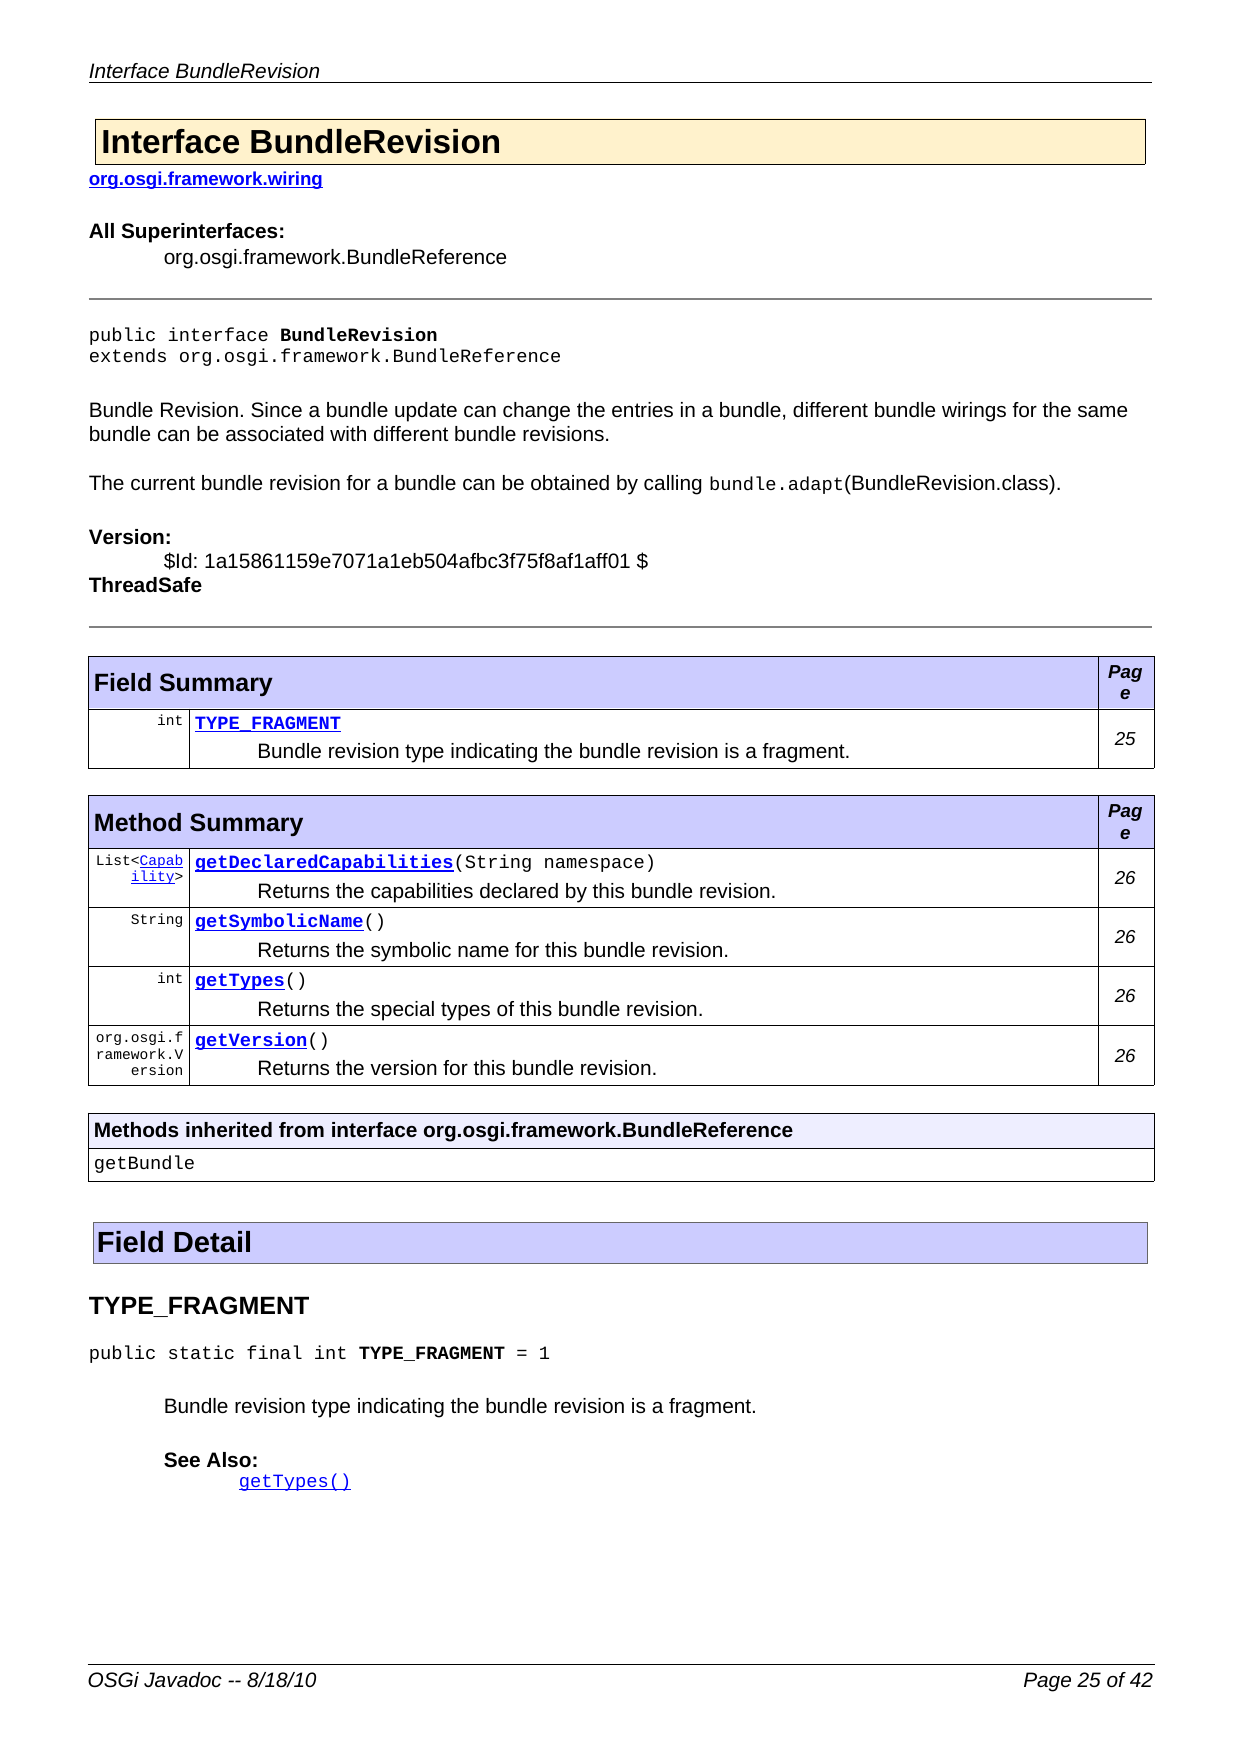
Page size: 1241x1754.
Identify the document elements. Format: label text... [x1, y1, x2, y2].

text public static final int TYPE_FRAGMENT = 1 [88, 1344, 1152, 1365]
text $Id: 1a15861159e7071a1eb504afbc3f75f8af1aff01 $ [163, 549, 1152, 573]
table_header Method Summary [89, 796, 1098, 848]
text Bundle Revision. Since a bundle update can change the entries in a bundle, different bundle wirings for the same bundle can be associated with different bundle revisions. [88, 398, 1152, 446]
text getTypes() [238, 1471, 1152, 1493]
text The current bundle revision for a bundle can be obtained by calling bundle.adapt(BundleRevision.class). [88, 471, 1152, 496]
text org.osgi.framework.wiring [88, 168, 1152, 189]
table_cell getBundle [89, 1149, 1154, 1181]
table_header Page [1099, 657, 1154, 708]
table_cell String [89, 908, 189, 966]
table_cell org.osgi.framework.Version [89, 1026, 189, 1085]
text Bundle revision type indicating the bundle revision is a fragment. [163, 1394, 1152, 1418]
table_cell getDeclaredCapabilities(String namespace) Returns the capabilities declared by this bundle revision. [190, 849, 1098, 907]
subtitle Interface BundleRevision [96, 120, 1145, 164]
text public interface BundleRevision [88, 326, 1152, 347]
table_cell 25 [1099, 908, 1154, 966]
table_header Field Summary [89, 657, 1098, 708]
table_cell getTypes() Returns the special types of this bundle revision. [190, 967, 1098, 1025]
table_cell getVersion() Returns the version for this bundle revision. [190, 1026, 1098, 1085]
text See Also: [163, 1447, 1152, 1471]
text extends org.osgi.framework.BundleReference [88, 347, 1152, 368]
table_cell 26 [1099, 849, 1154, 907]
table_cell 26 [1099, 967, 1154, 1025]
subtitle TYPE_FRAGMENT [88, 1291, 1152, 1320]
table_cell 26 [1099, 1026, 1154, 1085]
subtitle Field Detail [94, 1223, 1147, 1263]
table_cell TYPE_FRAGMENT Bundle revision type indicating the bundle revision is a fragment. [190, 710, 1098, 768]
table_cell int [89, 710, 189, 768]
text ThreadSafe [88, 573, 1152, 597]
table_cell int [89, 967, 189, 1025]
table_cell List<Capability> [89, 849, 189, 907]
table_cell 25 [1099, 710, 1154, 768]
table_header Methods inherited from interface org.osgi.framework.BundleReference [89, 1114, 1154, 1148]
subtitle All Superinterfaces: [88, 218, 1152, 242]
table_header Page [1099, 796, 1154, 848]
table_cell getSymbolicName() Returns the symbolic name for this bundle revision. [190, 908, 1098, 966]
text org.osgi.framework.BundleReference [163, 245, 1152, 269]
text Version: [88, 525, 1152, 549]
